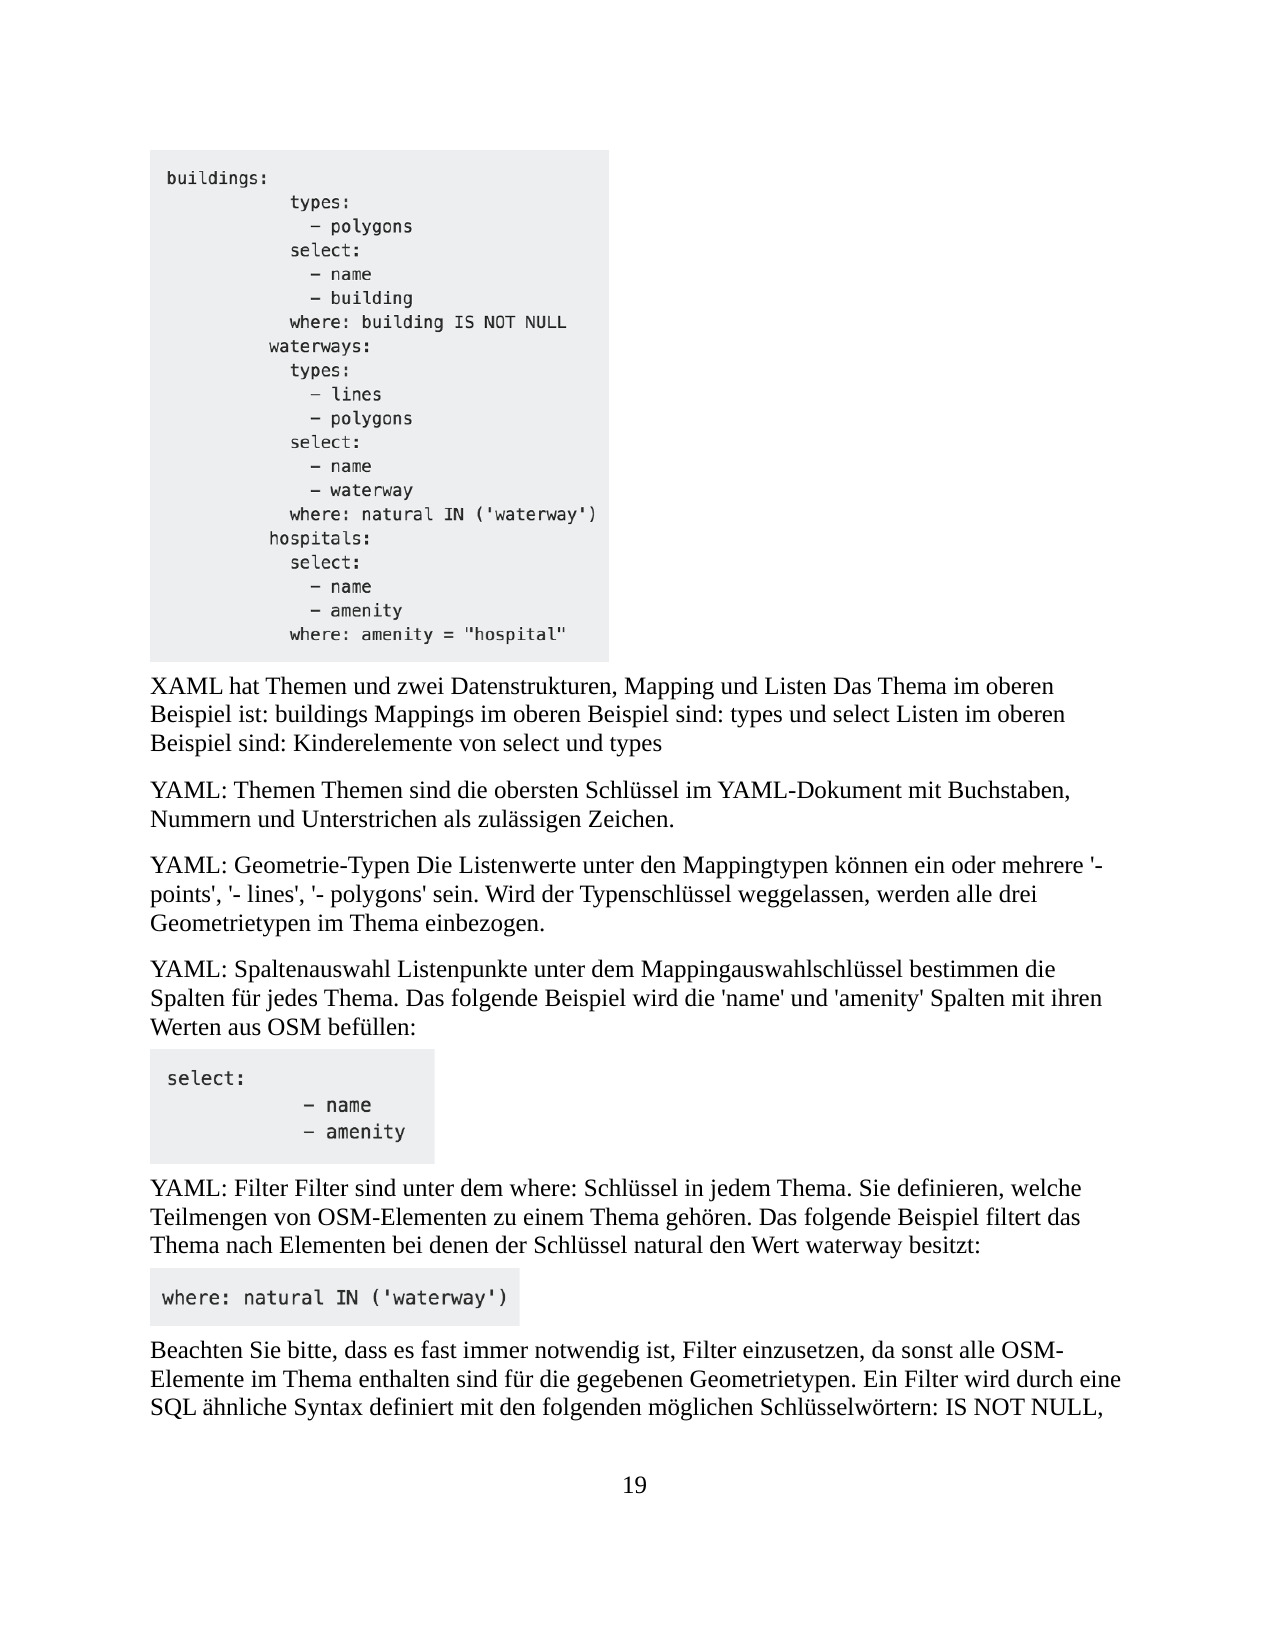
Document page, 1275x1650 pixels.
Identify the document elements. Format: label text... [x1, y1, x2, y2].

text Beachten Sie bitte, dass es fast immer notwendig ist, Filter einzusetzen, da sonst alle OSM-Elemente im Thema enthalten sind für die gegebenen Geometrietypen. Ein Filter wird durch eine SQL ähnliche Syntax definiert mit den folgenden möglichen Schlüsselwörtern: IS NOT NULL, [150, 1335, 1125, 1421]
text YAML: Geometrie-Typen Die Listenwerte unter den Mappingtypen können ein oder mehrere '- points', '- lines', '- polygons' sein. Wird der Typenschlüssel weggelassen, werden alle drei Geometrietypen im Thema einbezogen. [150, 850, 1125, 937]
text YAML: Filter Filter sind unter dem where: Schlüssel in jedem Thema. Sie definieren, welche Teilmengen von OSM-Elementen zu einem Thema gehören. Das folgende Beispiel filtert das Thema nach Elementen bei denen der Schlüssel natural den Wert waterway besitzt: [150, 1173, 1125, 1259]
text XAML hat Themen und zwei Datenstrukturen, Mapping und Listen Das Thema im oberen Beispiel ist: buildings Mappings im oberen Beispiel sind: types und select Listen im oberen Beispiel sind: Kinderelemente von select und types [150, 671, 1125, 757]
picture [150, 1268, 520, 1326]
picture [150, 1049, 435, 1164]
picture [150, 150, 609, 662]
text YAML: Spaltenauswahl Listenpunkte unter dem Mappingauswahlschlüssel bestimmen die Spalten für jedes Thema. Das folgende Beispiel wird die 'name' und 'amenity' Spalten mit ihren Werten aus OSM befüllen: [150, 954, 1125, 1041]
text YAML: Themen Themen sind die obersten Schlüssel im YAML-Dokument mit Buchstaben, Nummern und Unterstrichen als zulässigen Zeichen. [150, 775, 1125, 832]
